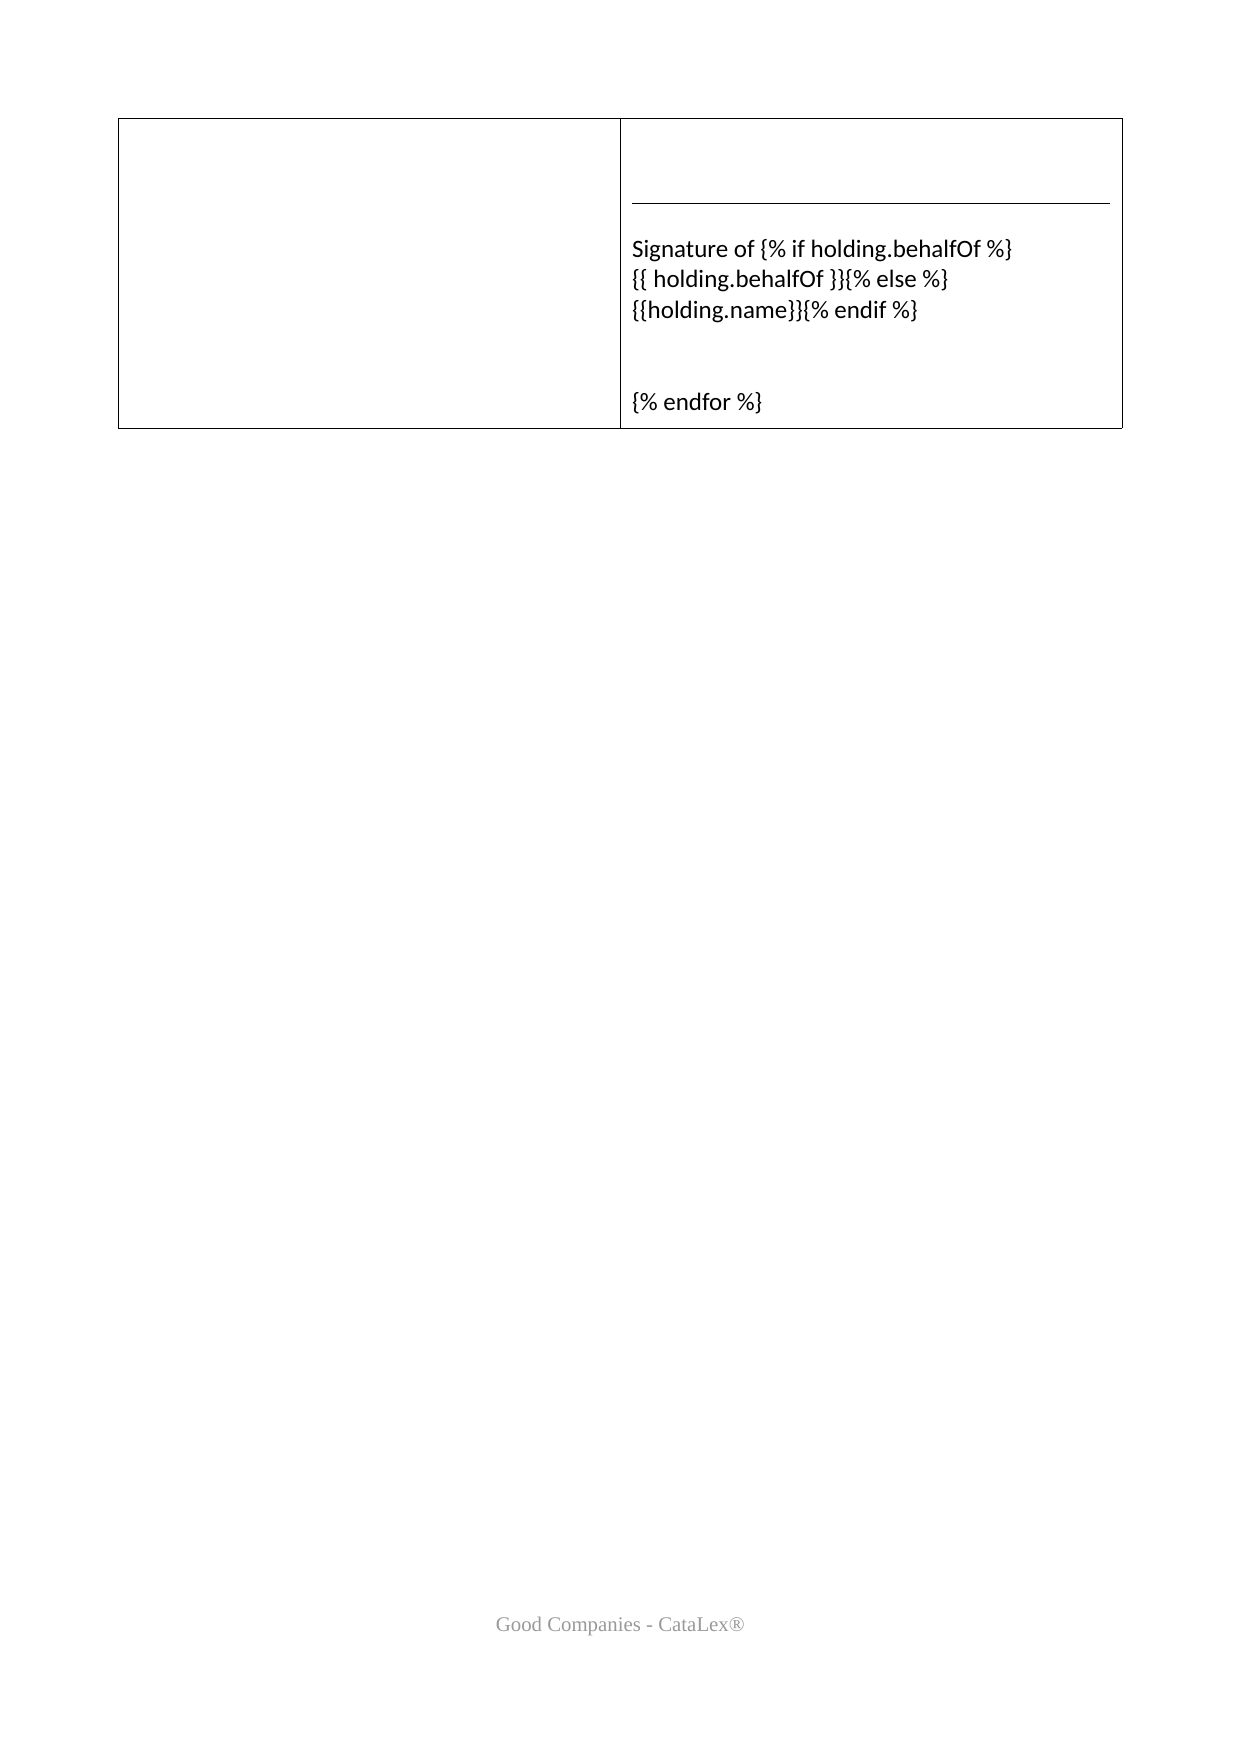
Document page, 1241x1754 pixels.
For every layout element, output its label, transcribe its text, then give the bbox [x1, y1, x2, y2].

table_cell [119, 119, 620, 428]
table_cell Signature of {% if holding.behalfOf %}{{ holding.behalfOf }}{% else %}{{holding.name}}{% endif %} {% endfor %} [621, 119, 1122, 428]
table_header [632, 161, 1110, 202]
